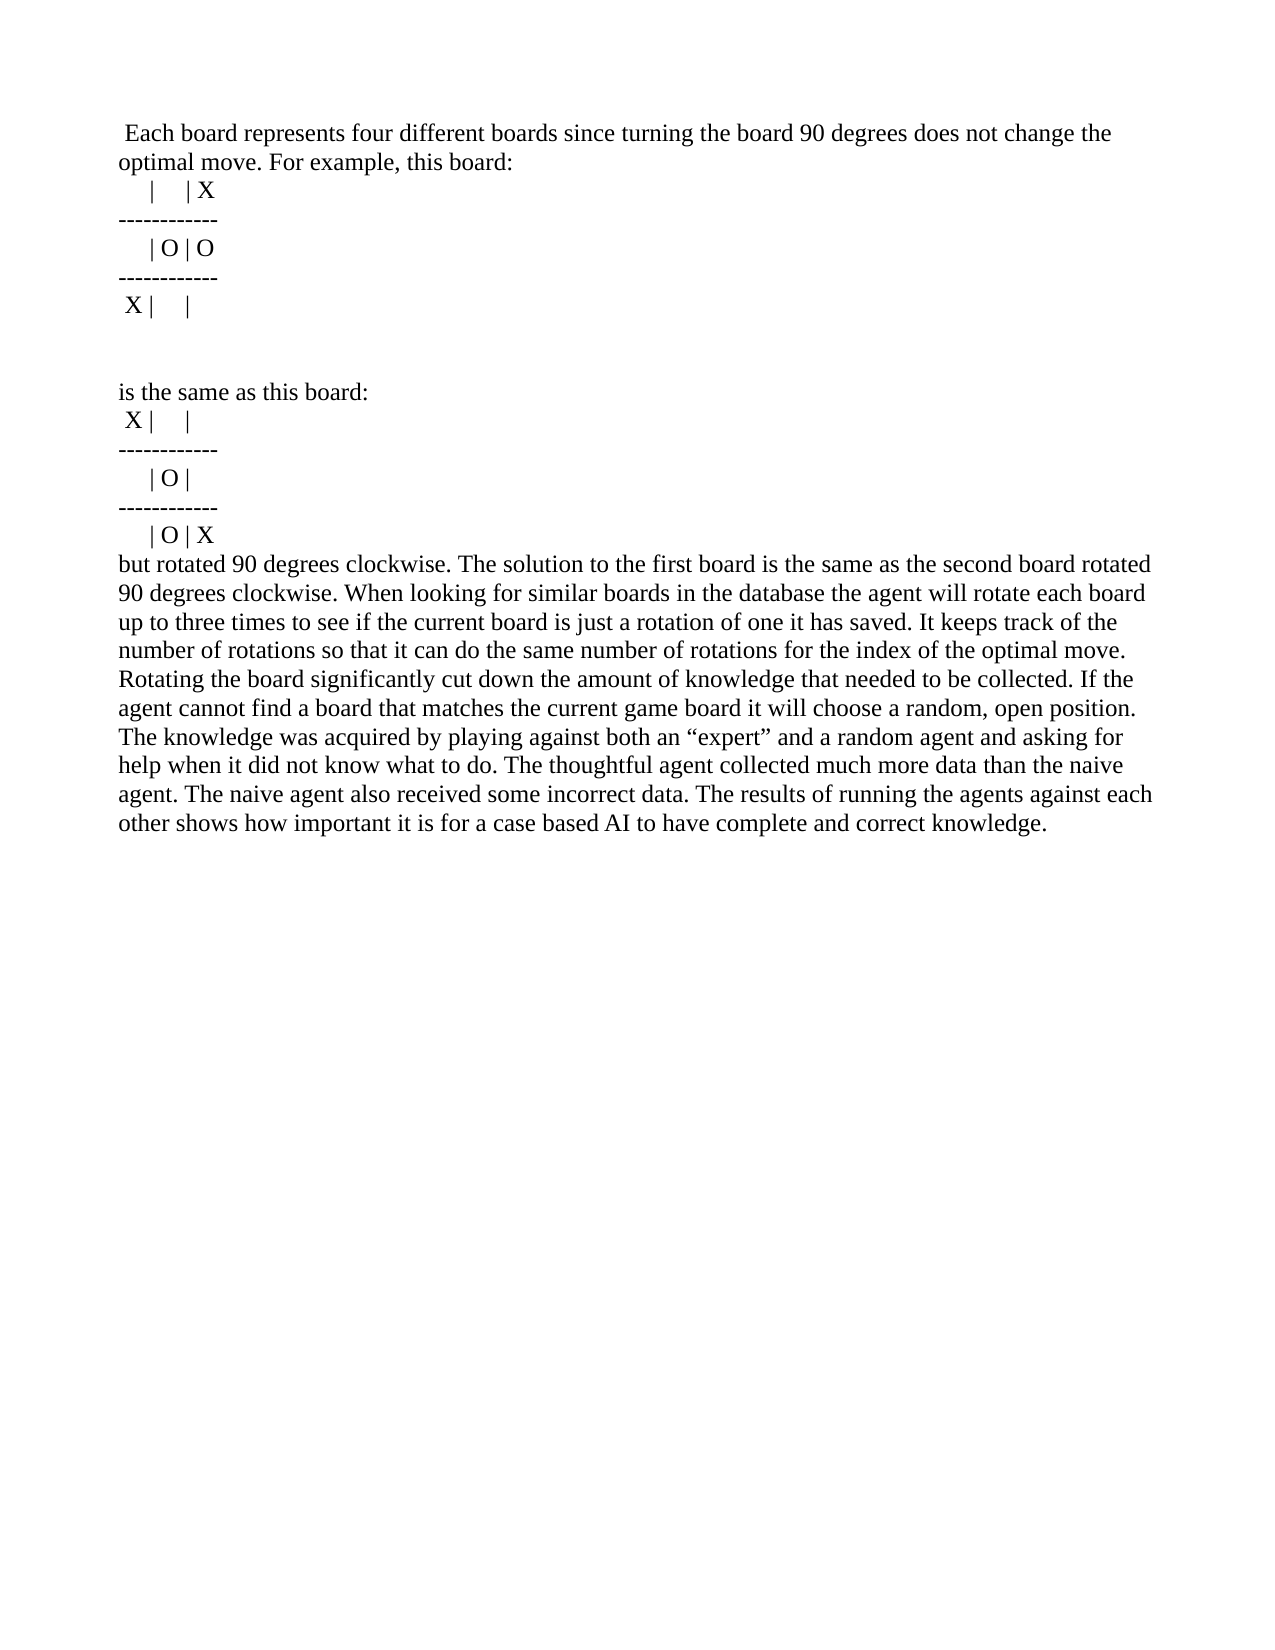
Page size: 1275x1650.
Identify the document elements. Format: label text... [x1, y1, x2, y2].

text X | | [118, 406, 1157, 434]
text | O | O [118, 233, 1157, 262]
text but rotated 90 degrees clockwise. The solution to the first board is the same as the second board rotated 90 degrees clockwise. When looking for similar boards in the database the agent will rotate each board up to three times to see if the current board is just a rotation of one it has saved. It keeps track of the number of rotations so that it can do the same number of rotations for the index of the optimal move. Rotating the board significantly cut down the amount of knowledge that needed to be collected. If the agent cannot find a board that matches the current game board it will choose a random, open position. The knowledge was acquired by playing against both an “expert” and a random agent and asking for help when it did not know what to do. The thoughtful agent collected much more data than the naive agent. The naive agent also received some incorrect data. The results of running the agents against each other shows how important it is for a case based AI to have complete and correct knowledge. [118, 549, 1157, 837]
text ------------ [118, 262, 1157, 291]
text X | | [118, 291, 1157, 319]
text ------------ [118, 204, 1157, 233]
text | O | [118, 463, 1157, 492]
text Each board represents four different boards since turning the board 90 degrees does not change the optimal move. For example, this board: [118, 118, 1157, 176]
text | | X [118, 176, 1157, 204]
text | O | X [118, 521, 1157, 549]
text ------------ [118, 492, 1157, 521]
text ------------ [118, 434, 1157, 463]
text is the same as this board: [118, 377, 1157, 406]
